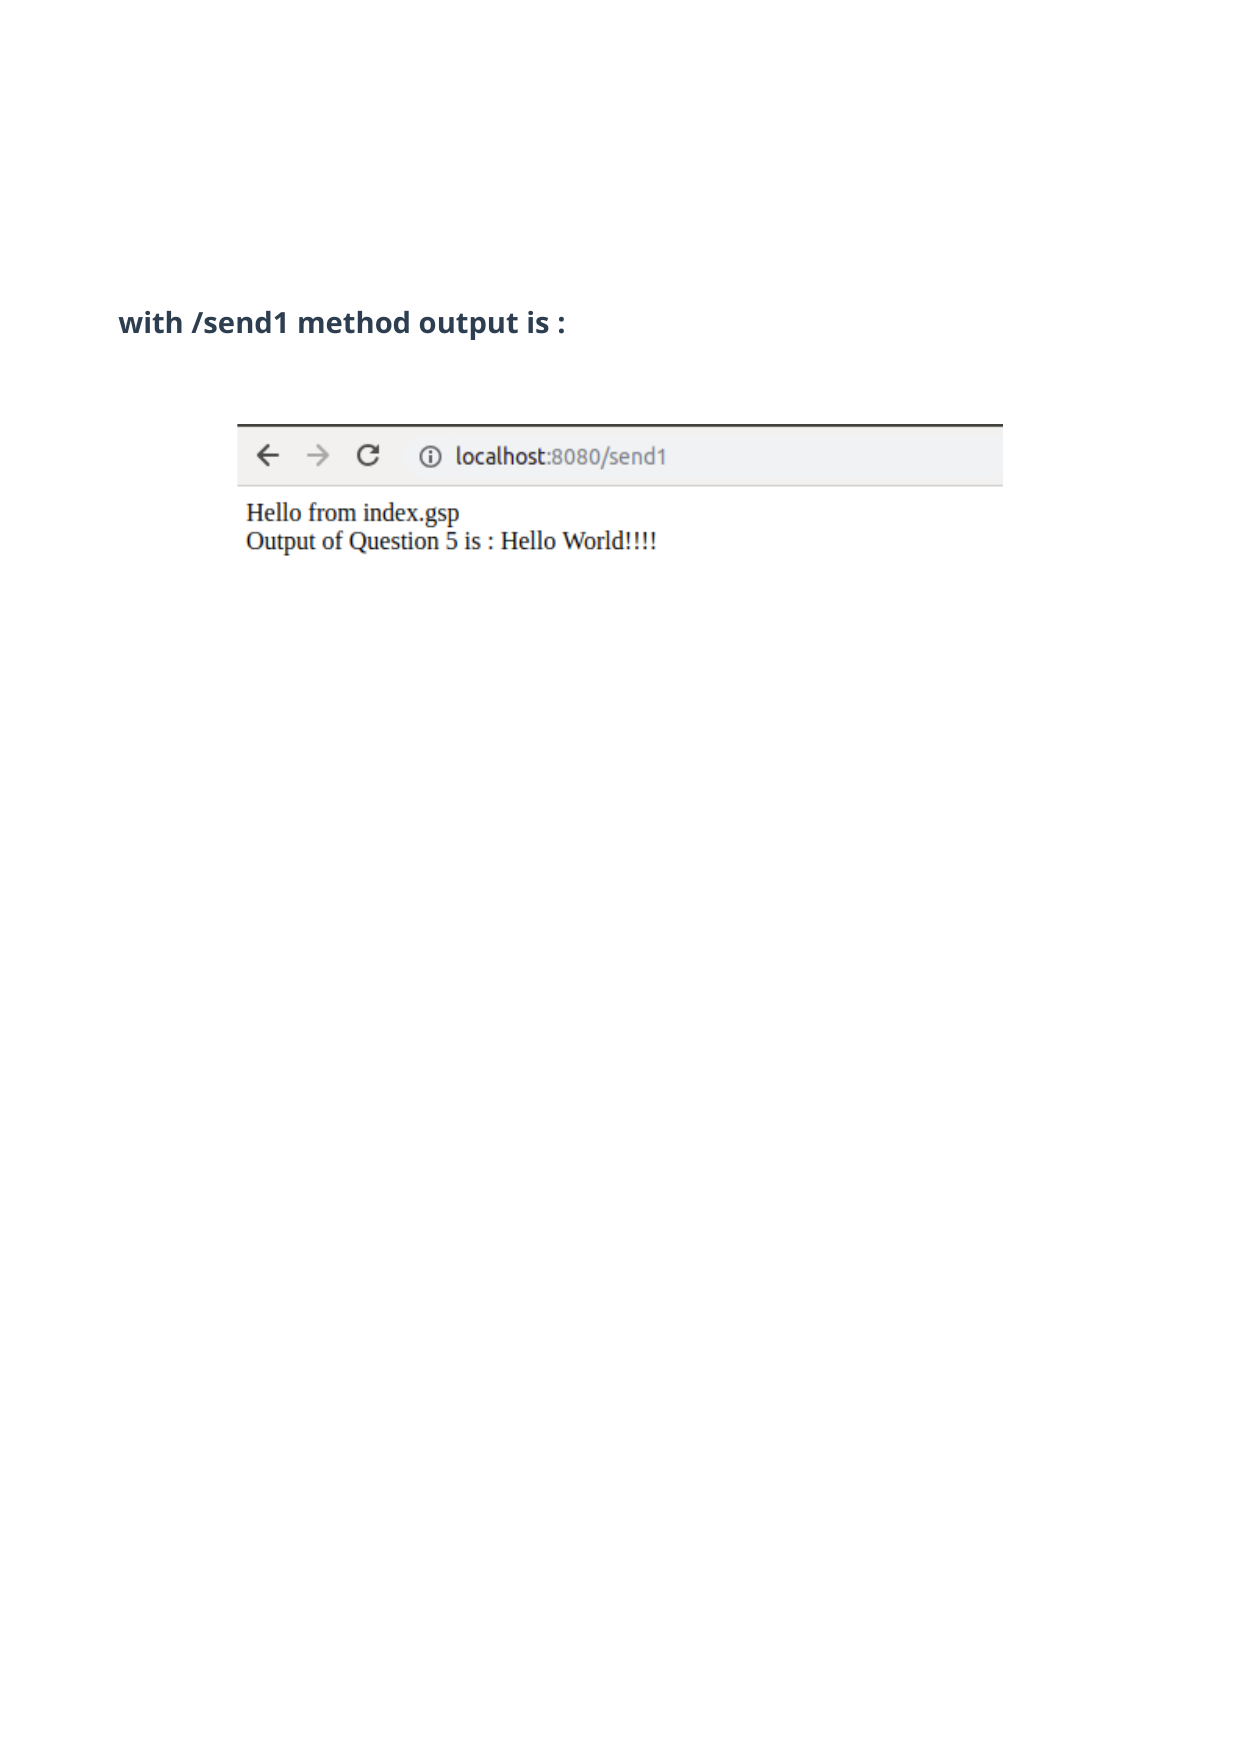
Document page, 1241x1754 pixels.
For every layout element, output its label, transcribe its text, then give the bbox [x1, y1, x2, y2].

text with /send1 method output is : [118, 302, 1122, 342]
picture [237, 424, 1003, 639]
